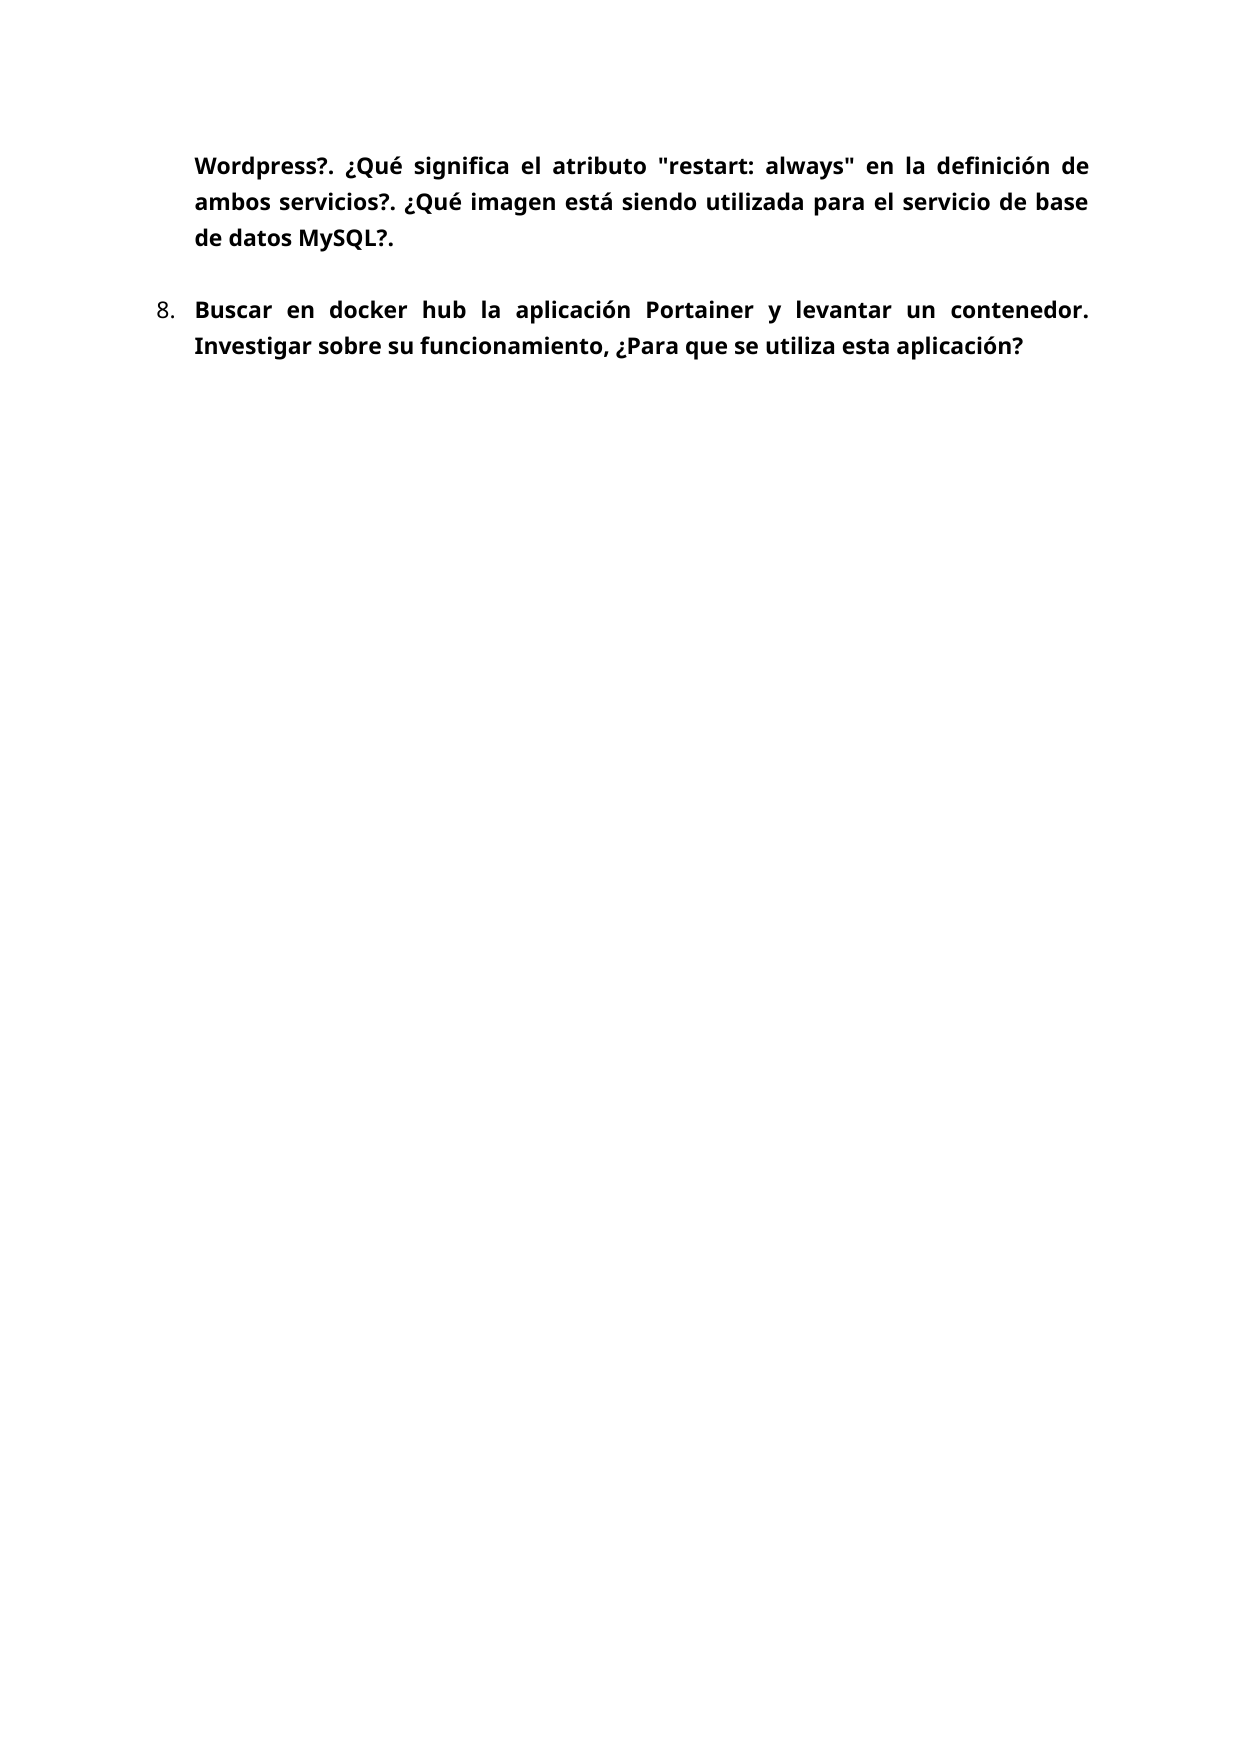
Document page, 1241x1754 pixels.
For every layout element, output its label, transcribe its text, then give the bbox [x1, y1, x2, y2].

list Wordpress?. ¿Qué significa el atributo "restart: always" en la definición de ambos servicios?. ¿Qué imagen está siendo utilizada para el servicio de base de datos MySQL?. [156, 150, 1090, 253]
list Buscar en docker hub la aplicación Portainer y levantar un contenedor. Investigar sobre su funcionamiento, ¿Para que se utiliza esta aplicación? [156, 294, 1090, 361]
